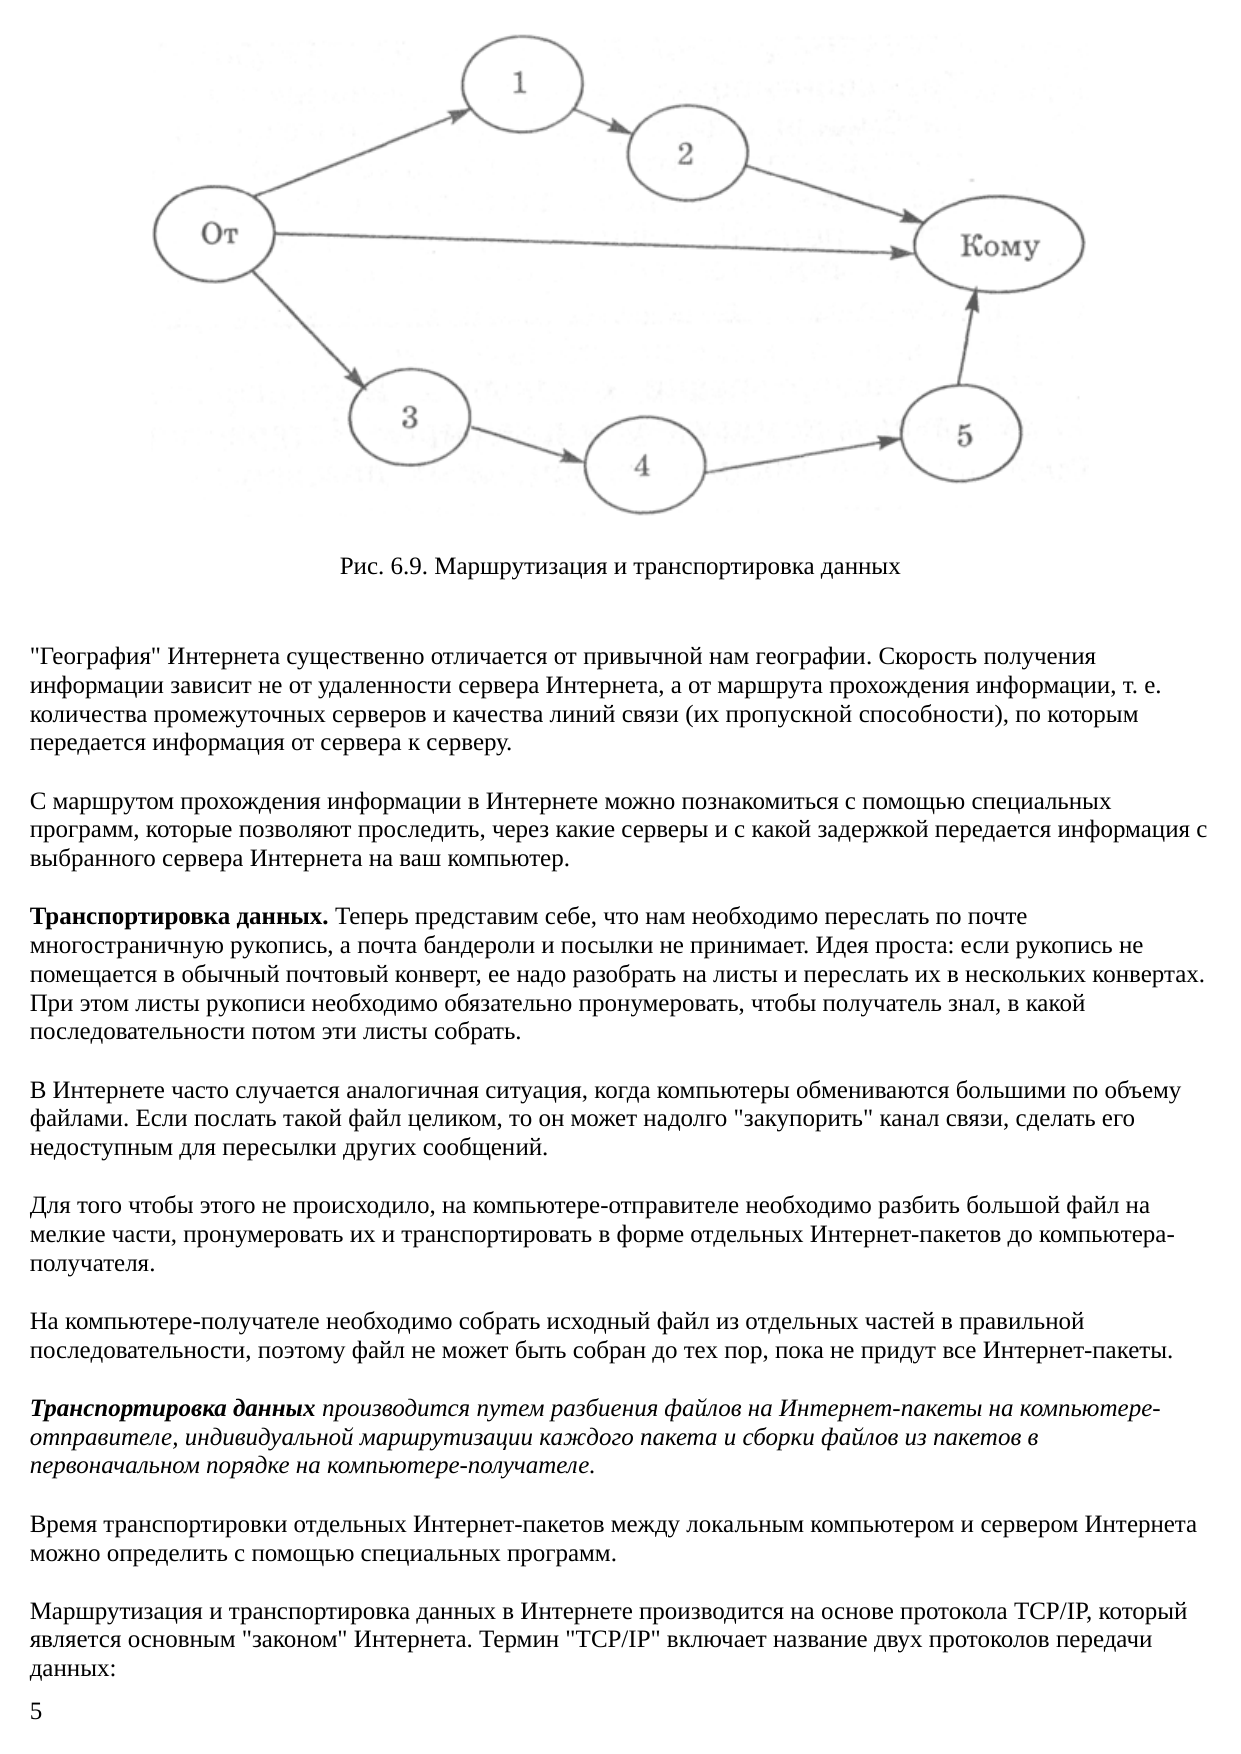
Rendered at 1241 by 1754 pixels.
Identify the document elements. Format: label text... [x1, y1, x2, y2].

text Маршрутизация и транспортировка данных в Интернете производится на основе протокола TCP/IP, который является основным "законом" Интернета. Термин "TCP/IP" включает название двух протоколов передачи данных: [29, 1596, 1211, 1682]
table_header [144, 33, 1096, 548]
text На компьютере-получателе необходимо собрать исходный файл из отдельных частей в правильной последовательности, поэтому файл не может быть собран до тех пор, пока не придут все Интернет-пакеты. [29, 1306, 1211, 1364]
text С маршрутом прохождения информации в Интернете можно познакомиться с помощью специальных программ, которые позволяют проследить, через какие серверы и с какой задержкой передается информация с выбранного сервера Интернета на ваш компьютер. [29, 786, 1211, 872]
text Транспортировка данных. Теперь представим себе, что нам необходимо переслать по почте многостраничную рукопись, а почта бандероли и посылки не принимает. Идея проста: если рукопись не помещается в обычный почтовый конверт, ее надо разобрать на листы и переслать их в нескольких конвертах. При этом листы рукописи необходимо обязательно пронумеровать, чтобы получатель знал, в какой последовательности потом эти листы собрать. [29, 901, 1211, 1045]
text "География" Интернета существенно отличается от привычной нам географии. Скорость получения информации зависит не от удаленности сервера Интернета, а от маршрута прохождения информации, т. е. количества промежуточных серверов и качества линий связи (их пропускной способности), по которым передается информация от сервера к серверу. [29, 641, 1211, 756]
text В Интернете часто случается аналогичная ситуация, когда компьютеры обмениваются большими по объему файлами. Если послать такой файл целиком, то он может надолго "закупорить" канал связи, сделать его недоступным для пересылки других сообщений. [29, 1075, 1211, 1161]
text Для того чтобы этого не происходило, на компьютере-отправителе необходимо разбить большой файл на мелкие части, пронумеровать их и транспортировать в форме отдельных Интернет-пакетов до компьютера-получателя. [29, 1190, 1211, 1277]
table_cell Рис. 6.9. Маршрутизация и транспортировка данных [144, 549, 1096, 583]
text Транспортировка данных производится путем разбиения файлов на Интернет-пакеты на компьютере-отправителе, индивидуальной маршрутизации каждого пакета и сборки файлов из пакетов в первоначальном порядке на компьютере-получателе. [29, 1393, 1211, 1479]
text Время транспортировки отдельных Интернет-пакетов между локальным компьютером и сервером Интернета можно определить с помощью специальных программ. [29, 1509, 1211, 1566]
picture [151, 32, 1089, 517]
